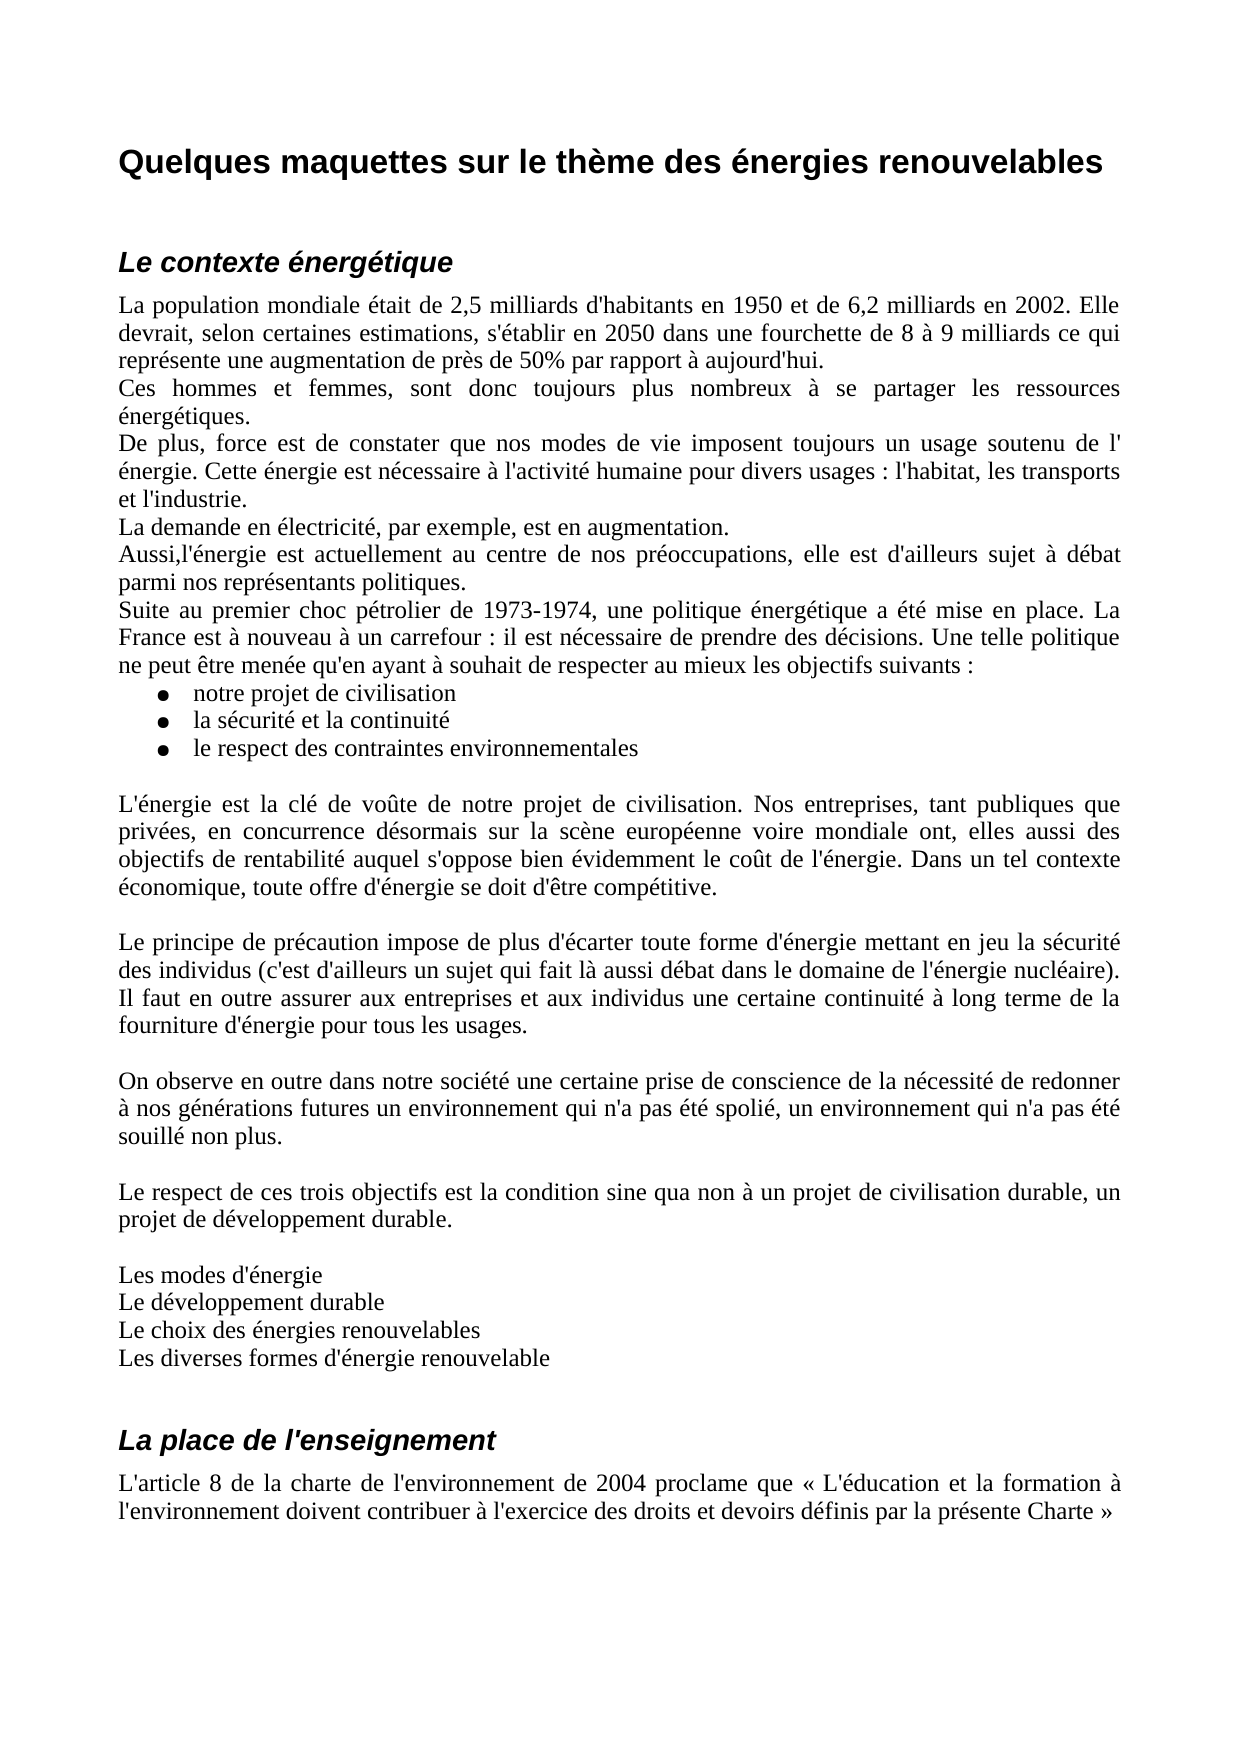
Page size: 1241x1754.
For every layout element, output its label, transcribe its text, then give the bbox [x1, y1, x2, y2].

subtitle La place de l'enseignement [118, 1424, 1122, 1457]
list le respect des contraintes environnementales [156, 734, 1122, 762]
text La demande en électricité, par exemple, est en augmentation. [118, 513, 1122, 540]
text Le choix des énergies renouvelables [118, 1316, 1122, 1344]
text Le principe de précaution impose de plus d'écarter toute forme d'énergie mettant en jeu la sécurité des individus (c'est d'ailleurs un sujet qui fait là aussi débat dans le domaine de l'énergie nucléaire). Il faut en outre assurer aux entreprises et aux individus une certaine continuité à long terme de la fourniture d'énergie pour tous les usages. [118, 928, 1122, 1039]
text On observe en outre dans notre société une certaine prise de conscience de la nécessité de redonner à nos générations futures un environnement qui n'a pas été spolié, un environnement qui n'a pas été souillé non plus. [118, 1067, 1122, 1150]
text Le développement durable [118, 1288, 1122, 1316]
text Les modes d'énergie [118, 1261, 1122, 1288]
text Ces hommes et femmes, sont donc toujours plus nombreux à se partager les ressources énergétiques. [118, 374, 1122, 429]
text La population mondiale était de 2,5 milliards d'habitants en 1950 et de 6,2 milliards en 2002. Elle devrait, selon certaines estimations, s'établir en 2050 dans une fourchette de 8 à 9 milliards ce qui représente une augmentation de près de 50% par rapport à aujourd'hui. [118, 291, 1122, 374]
list la sécurité et la continuité [156, 707, 1122, 734]
text De plus, force est de constater que nos modes de vie imposent toujours un usage soutenu de l' énergie. Cette énergie est nécessaire à l'activité humaine pour divers usages : l'habitat, les transports et l'industrie. [118, 429, 1122, 513]
text Suite au premier choc pétrolier de 1973-1974, une politique énergétique a été mise en place. La France est à nouveau à un carrefour : il est nécessaire de prendre des décisions. Une telle politique ne peut être menée qu'en ayant à souhait de respecter au mieux les objectifs suivants : [118, 596, 1122, 679]
text L'article 8 de la charte de l'environnement de 2004 proclame que « L'éducation et la formation à l'environnement doivent contribuer à l'exercice des droits et devoirs définis par la présente Charte » [118, 1469, 1122, 1525]
subtitle Le contexte énergétique [118, 246, 1122, 278]
text Aussi,l'énergie est actuellement au centre de nos préoccupations, elle est d'ailleurs sujet à débat parmi nos représentants politiques. [118, 540, 1122, 596]
text Le respect de ces trois objectifs est la condition sine qua non à un projet de civilisation durable, un projet de développement durable. [118, 1178, 1122, 1233]
subtitle Quelques maquettes sur le thème des énergies renouvelables [118, 143, 1122, 181]
text Les diverses formes d'énergie renouvelable [118, 1344, 1122, 1372]
text L'énergie est la clé de voûte de notre projet de civilisation. Nos entreprises, tant publiques que privées, en concurrence désormais sur la scène européenne voire mondiale ont, elles aussi des objectifs de rentabilité auquel s'oppose bien évidemment le coût de l'énergie. Dans un tel contexte économique, toute offre d'énergie se doit d'être compétitive. [118, 790, 1122, 901]
list notre projet de civilisation [156, 679, 1122, 707]
